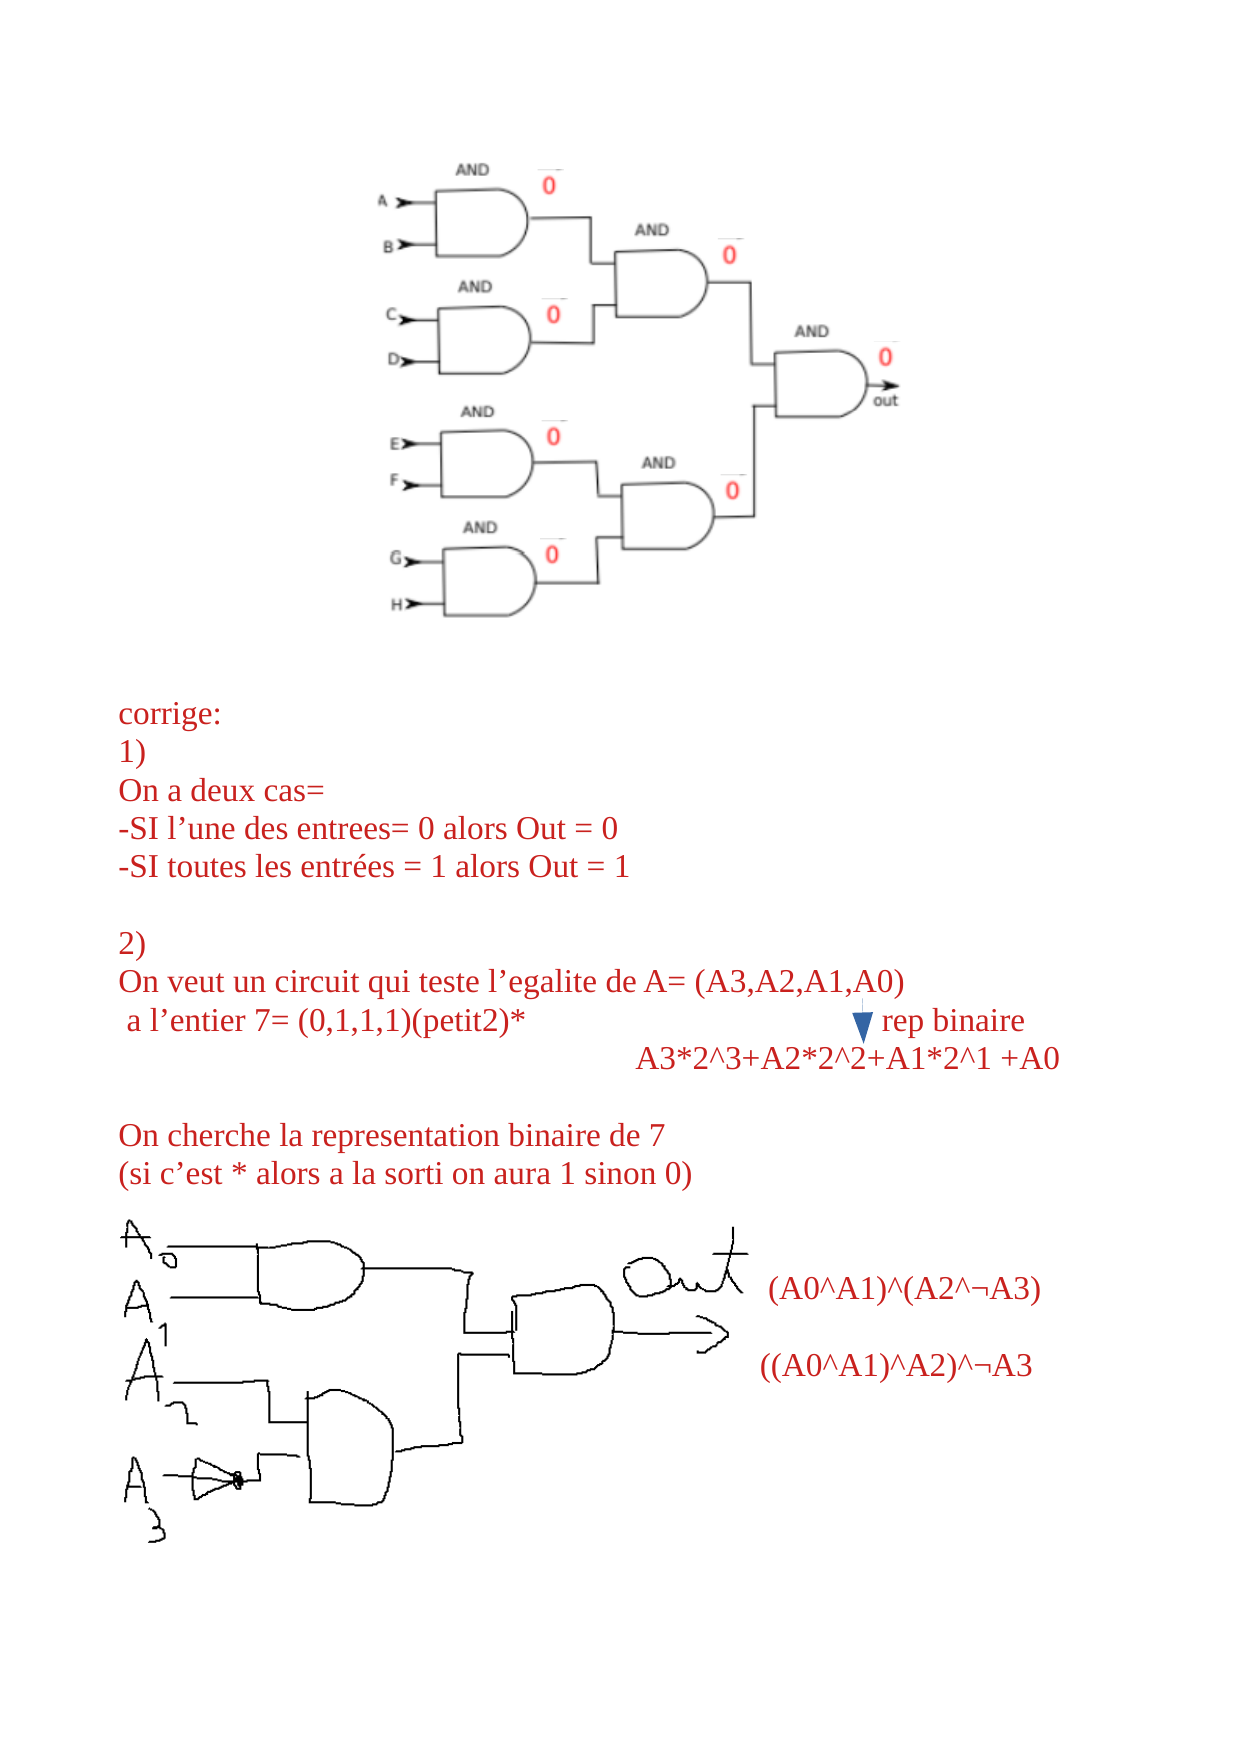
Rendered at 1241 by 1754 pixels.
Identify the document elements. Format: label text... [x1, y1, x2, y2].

text corrige: [118, 693, 1122, 731]
text rep binaire [863, 1000, 1122, 1038]
picture [320, 155, 921, 635]
text 2) [118, 923, 1122, 961]
text a l’entier 7= (0,1,1,1)(petit2)* [118, 1000, 862, 1038]
text A3*2^3+A2*2^2+A1*2^1 +A0 [118, 1038, 1122, 1076]
text On a deux cas= [118, 770, 1122, 808]
text (A0^A1)^(A2^¬A3) [760, 1268, 1122, 1306]
picture [120, 1207, 760, 1547]
text -SI toutes les entrées = 1 alors Out = 1 [118, 846, 1122, 885]
text ((A0^A1)^A2)^¬A3 [760, 1345, 1122, 1383]
text (si c’est * alors a la sorti on aura 1 sinon 0) [118, 1153, 1122, 1191]
text 1) [118, 731, 1122, 770]
text On cherche la representation binaire de 7 [118, 1115, 1122, 1153]
text -SI l’une des entrees= 0 alors Out = 0 [118, 808, 1122, 846]
text On veut un circuit qui teste l’egalite de A= (A3,A2,A1,A0) [118, 961, 1122, 1000]
